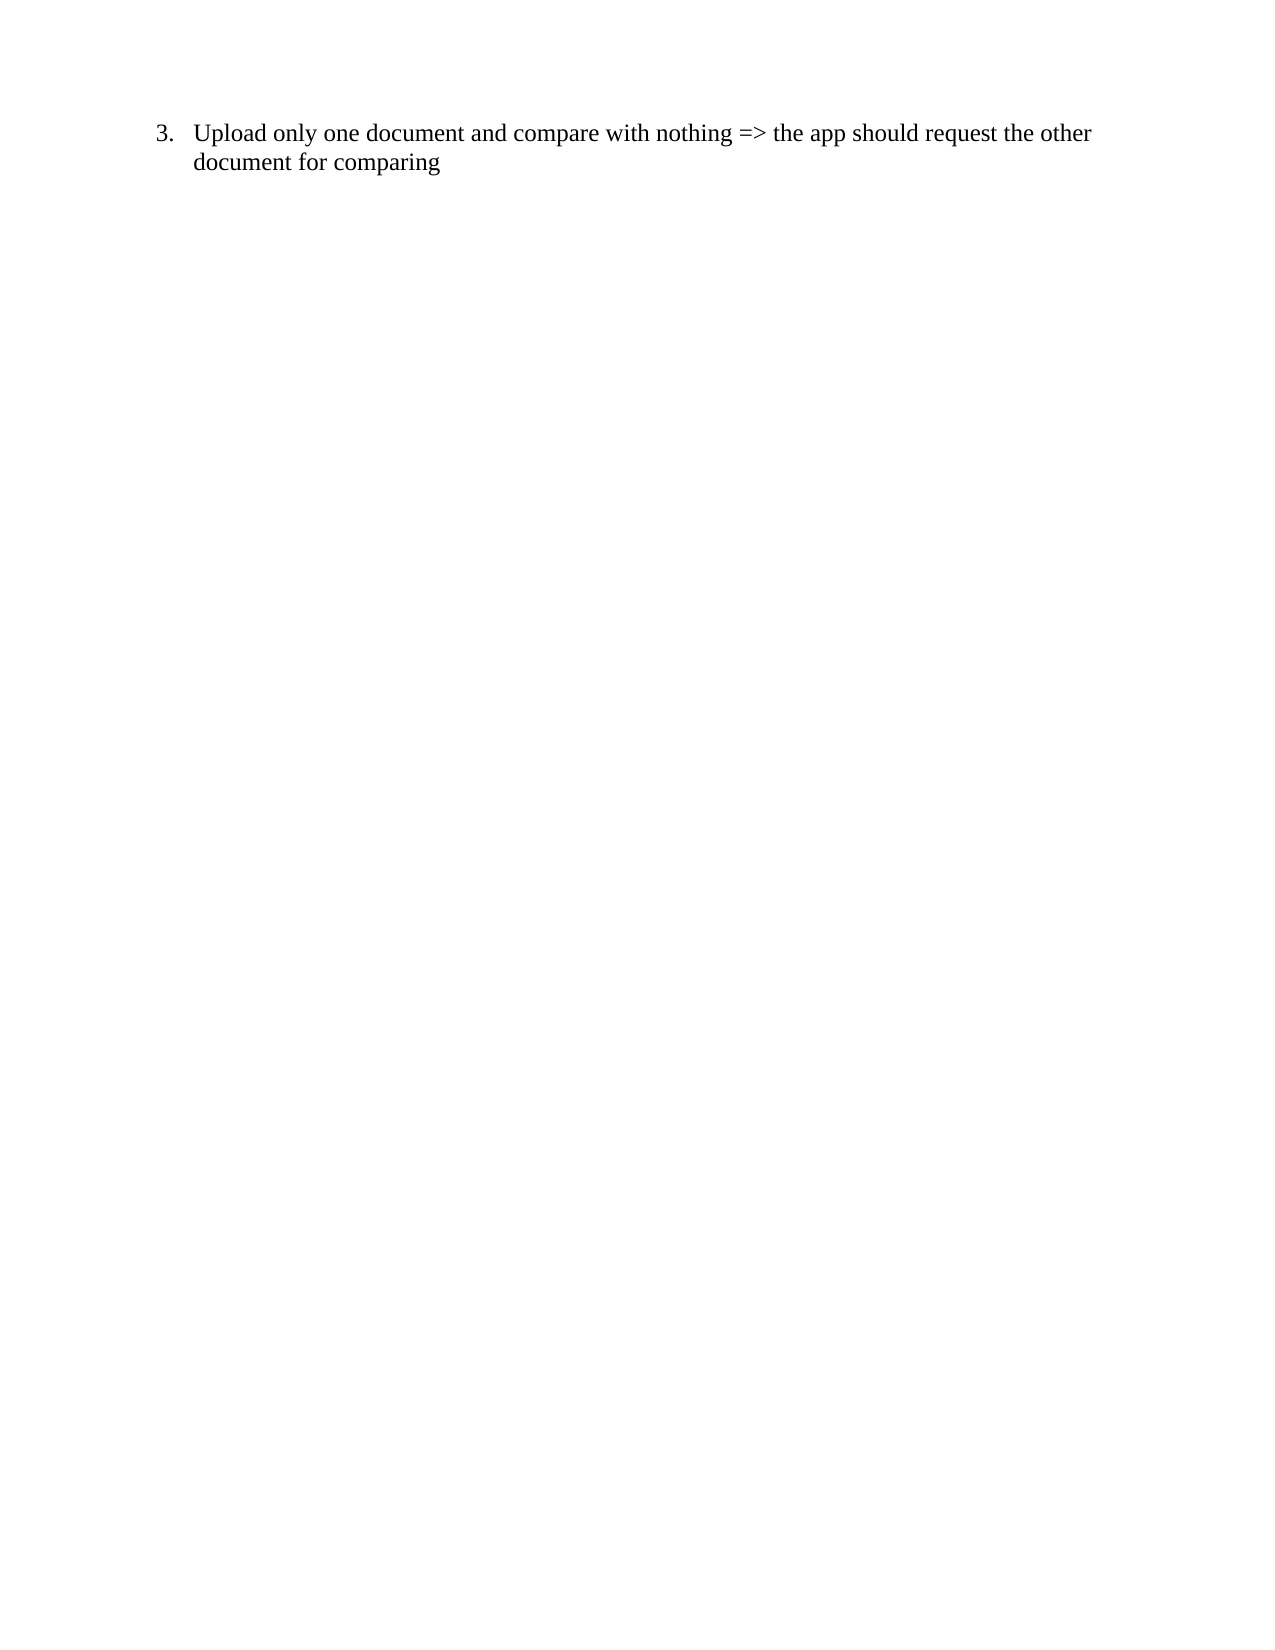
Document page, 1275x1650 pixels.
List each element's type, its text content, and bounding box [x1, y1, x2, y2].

list Upload only one document and compare with nothing => the app should request the other document for comparing [156, 118, 1157, 176]
